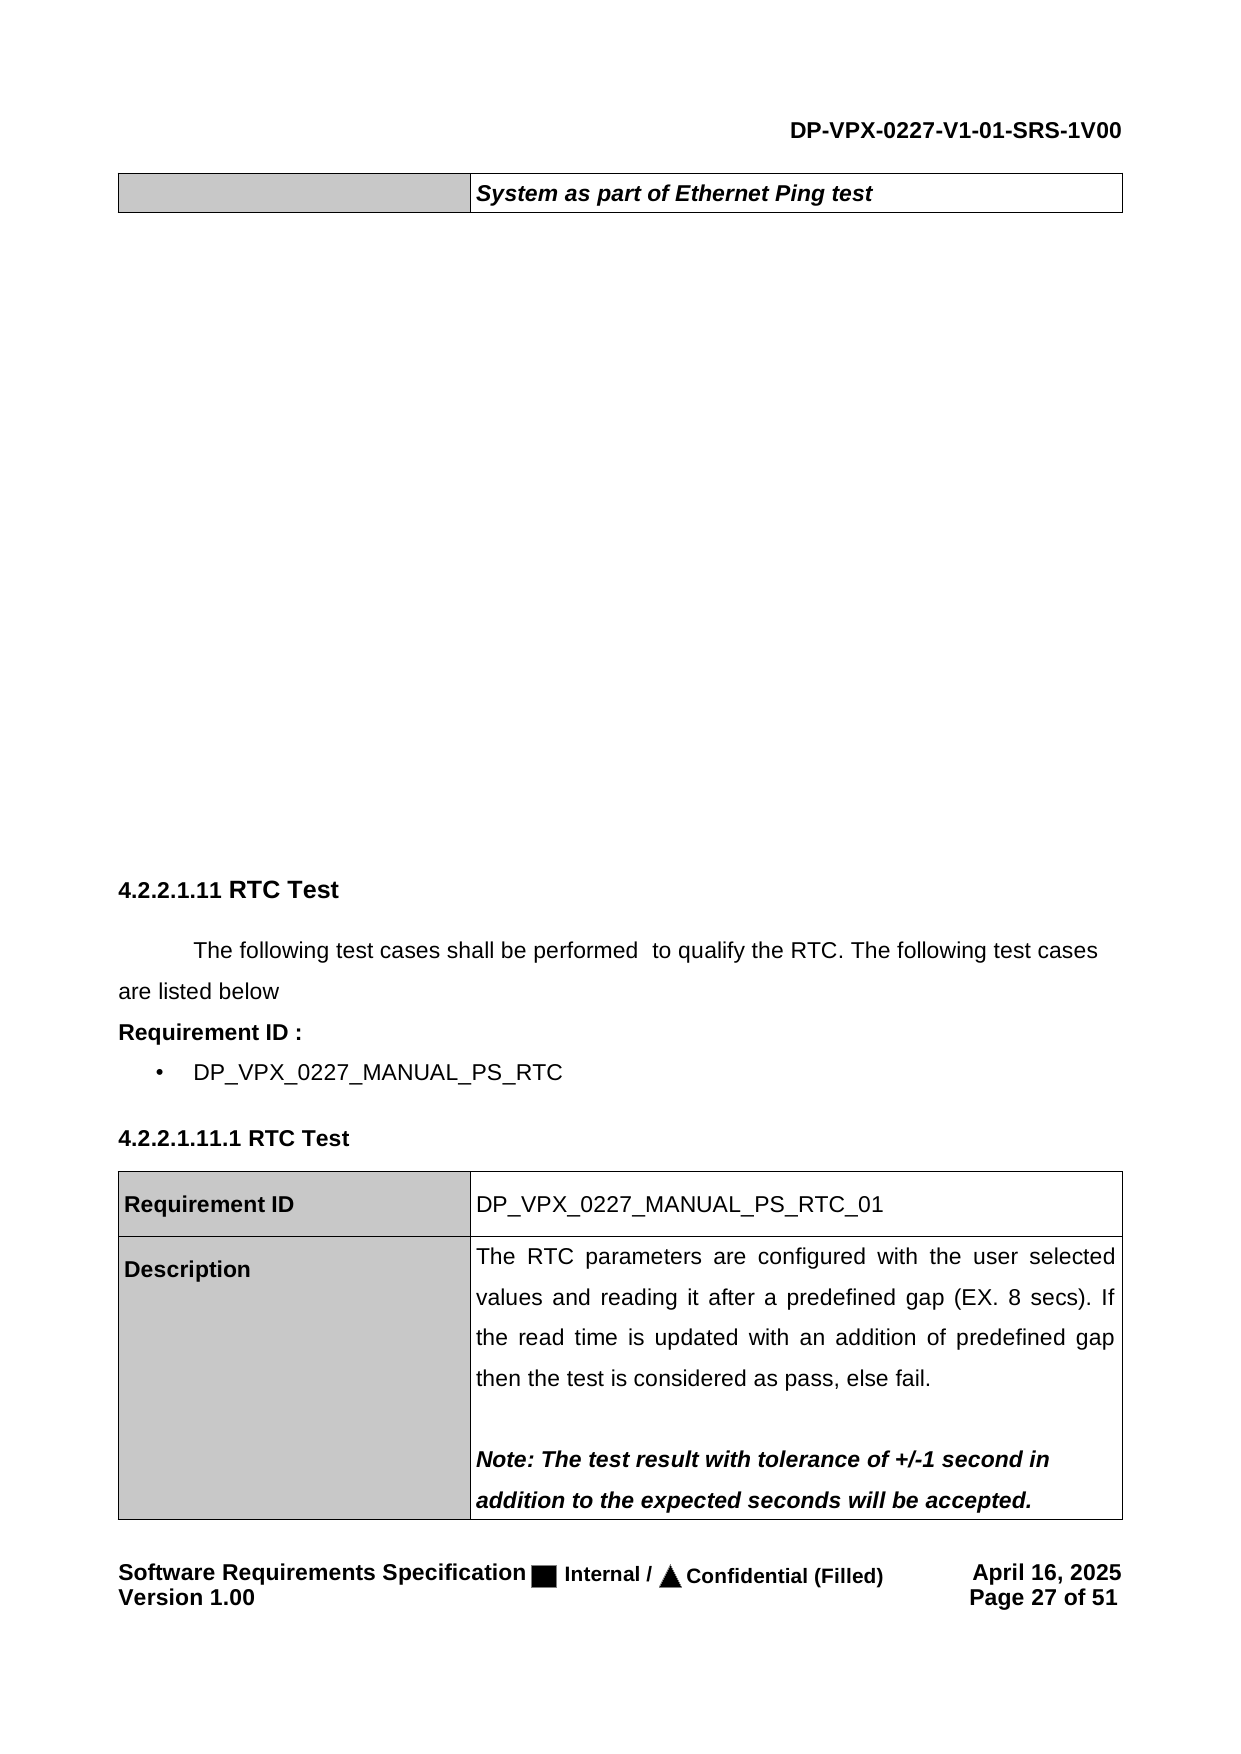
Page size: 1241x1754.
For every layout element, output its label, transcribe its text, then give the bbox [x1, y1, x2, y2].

list DP_VPX_0227_MANUAL_PS_RTC [156, 1059, 1122, 1086]
text The following test cases shall be performed to qualify the RTC. The following test cases are listed below [118, 937, 1122, 1004]
table_header DP_VPX_0227_MANUAL_PS_RTC_01 [471, 1172, 1122, 1236]
subtitle RTC Test [118, 875, 1122, 904]
table_cell The RTC parameters are configured with the user selected values and reading it after a predefined gap (EX. 8 secs). If the read time is updated with an addition of predefined gap then the test is considered as pass, else fail. Note: The test result with tolerance of +/-1 second in addition to the expected seconds will be accepted. [471, 1237, 1122, 1519]
table_cell [119, 174, 470, 212]
table_header Requirement ID [119, 1172, 470, 1236]
text Requirement ID : [118, 1018, 1122, 1045]
subtitle RTC Test [118, 1124, 1122, 1151]
table_cell Description [119, 1237, 470, 1519]
table_cell System as part of Ethernet Ping test [471, 174, 1122, 212]
